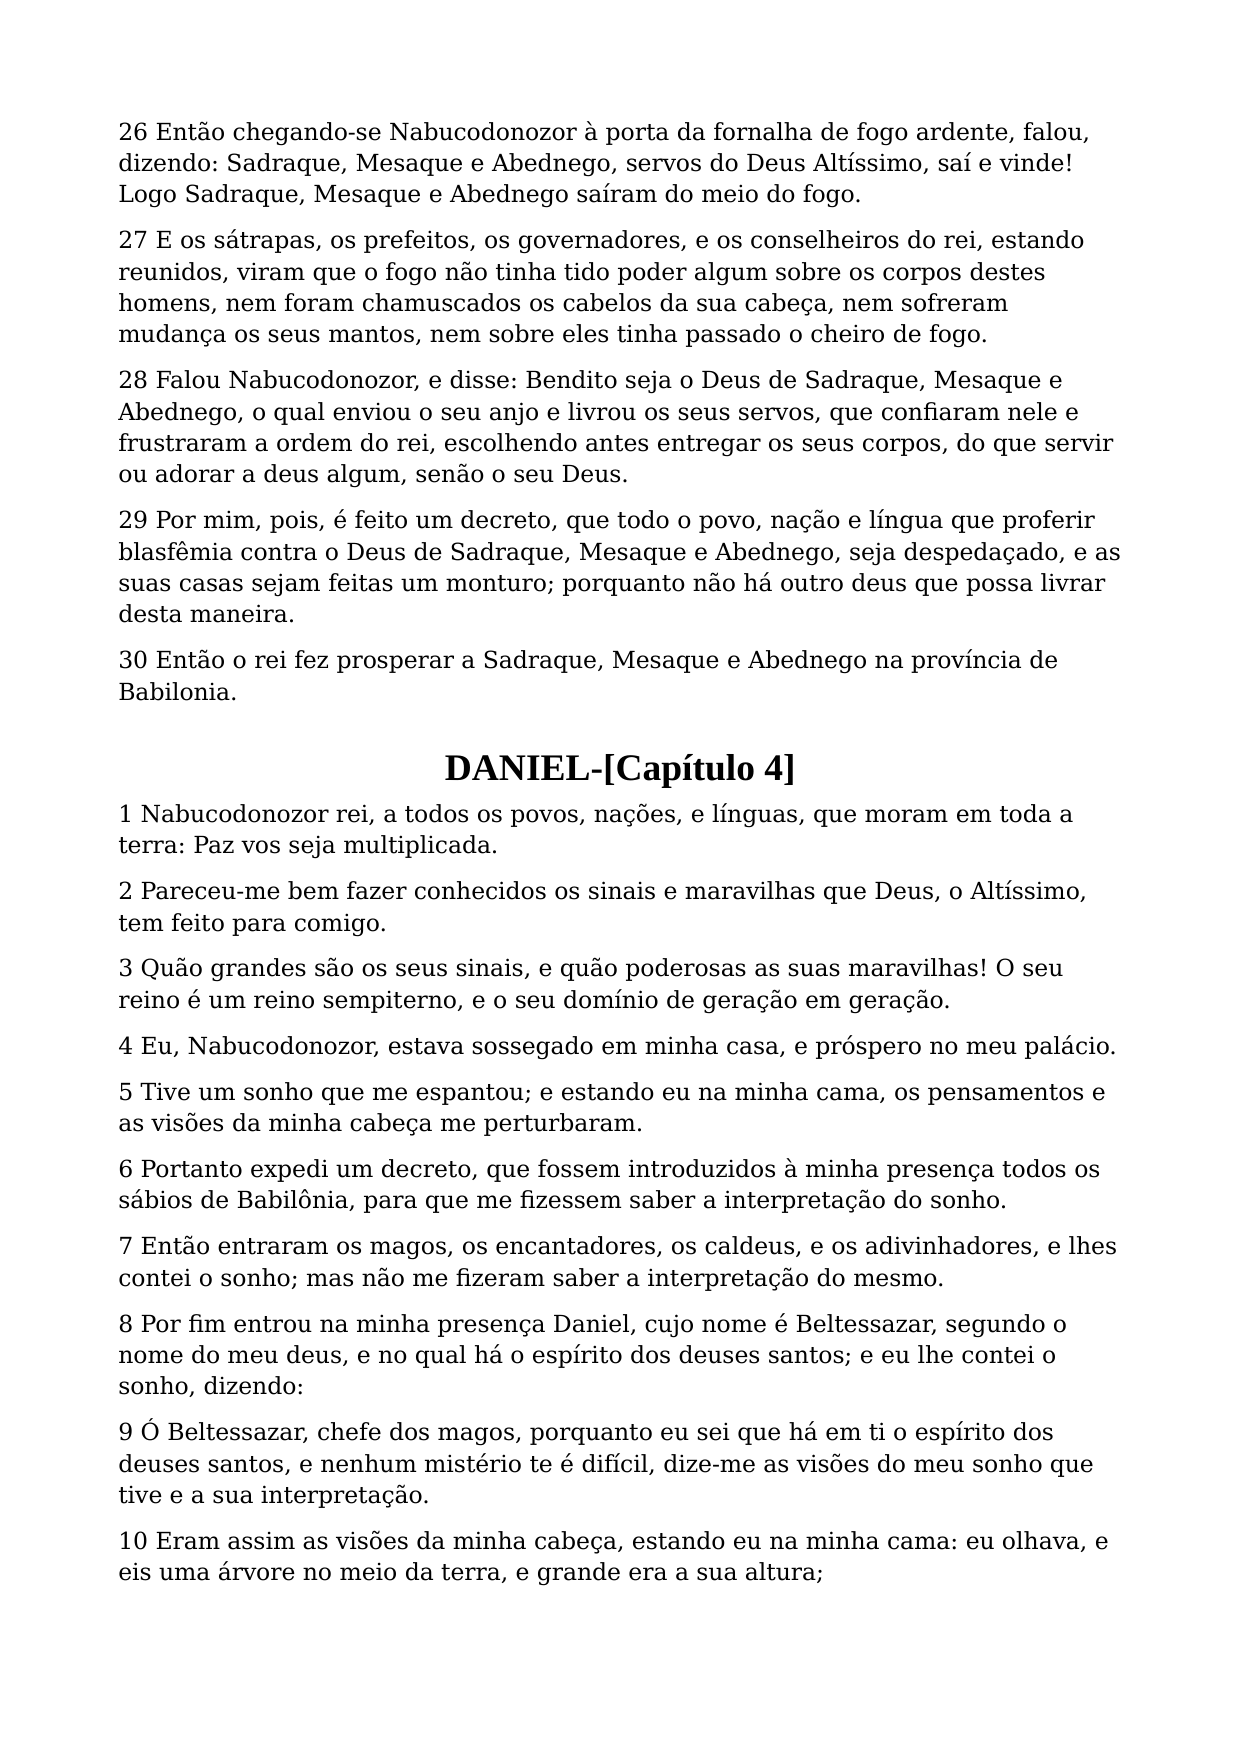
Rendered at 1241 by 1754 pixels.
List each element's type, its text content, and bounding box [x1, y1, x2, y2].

text 2 Pareceu-me bem fazer conhecidos os sinais e maravilhas que Deus, o Altíssimo, tem feito para comigo. [118, 878, 1122, 936]
text 7 Então entraram os magos, os encantadores, os caldeus, e os adivinhadores, e lhes contei o sonho; mas não me fizeram saber a interpretação do mesmo. [118, 1233, 1122, 1292]
text 6 Portanto expedi um decreto, que fossem introduzidos à minha presença todos os sábios de Babilônia, para que me fizessem saber a interpretação do sonho. [118, 1156, 1122, 1214]
text 3 Quão grandes são os seus sinais, e quão poderosas as suas maravilhas! O seu reino é um reino sempiterno, e o seu domínio de geração em geração. [118, 955, 1122, 1014]
text 1 Nabucodonozor rei, a todos os povos, nações, e línguas, que moram em toda a terra: Paz vos seja multiplicada. [118, 801, 1122, 859]
text 10 Eram assim as visões da minha cabeça, estando eu na minha cama: eu olhava, e eis uma árvore no meio da terra, e grande era a sua altura; [118, 1527, 1122, 1586]
text 27 E os sátrapas, os prefeitos, os governadores, e os conselheiros do rei, estando reunidos, viram que o fogo não tinha tido poder algum sobre os corpos destes homens, nem foram chamuscados os cabelos da sua cabeça, nem sofreram mudança os seus mantos, nem sobre eles tinha passado o cheiro de fogo. [118, 227, 1122, 348]
text 29 Por mim, pois, é feito um decreto, que todo o povo, nação e língua que proferir blasfêmia contra o Deus de Sadraque, Mesaque e Abednego, seja despedaçado, e as suas casas sejam feitas um monturo; porquanto não há outro deus que possa livrar desta maneira. [118, 507, 1122, 628]
text 4 Eu, Nabucodonozor, estava sossegado em minha casa, e próspero no meu palácio. [118, 1032, 1122, 1060]
text 9 Ó Beltessazar, chefe dos magos, porquanto eu sei que há em ti o espírito dos deuses santos, e nenhum mistério te é difícil, dize-me as visões do meu sonho que tive e a sua interpretação. [118, 1419, 1122, 1509]
text 30 Então o rei fez prosperar a Sadraque, Mesaque e Abednego na província de Babilonia. [118, 647, 1122, 705]
text 5 Tive um sonho que me espantou; e estando eu na minha cama, os pensamentos e as visões da minha cabeça me perturbaram. [118, 1078, 1122, 1137]
text 8 Por fim entrou na minha presença Daniel, cujo nome é Beltessazar, segundo o nome do meu deus, e no qual há o espírito dos deuses santos; e eu lhe contei o sonho, dizendo: [118, 1310, 1122, 1400]
text 28 Falou Nabucodonozor, e disse: Bendito seja o Deus de Sadraque, Mesaque e Abednego, o qual enviou o seu anjo e livrou os seus servos, que confiaram nele e frustraram a ordem do rei, escolhendo antes entregar os seus corpos, do que servir ou adorar a deus algum, senão o seu Deus. [118, 367, 1122, 488]
subtitle DANIEL-[Capítulo 4] [118, 745, 1122, 788]
text 26 Então chegando-se Nabucodonozor à porta da fornalha de fogo ardente, falou, dizendo: Sadraque, Mesaque e Abednego, servos do Deus Altíssimo, saí e vinde! Logo Sadraque, Mesaque e Abednego saíram do meio do fogo. [118, 118, 1122, 208]
